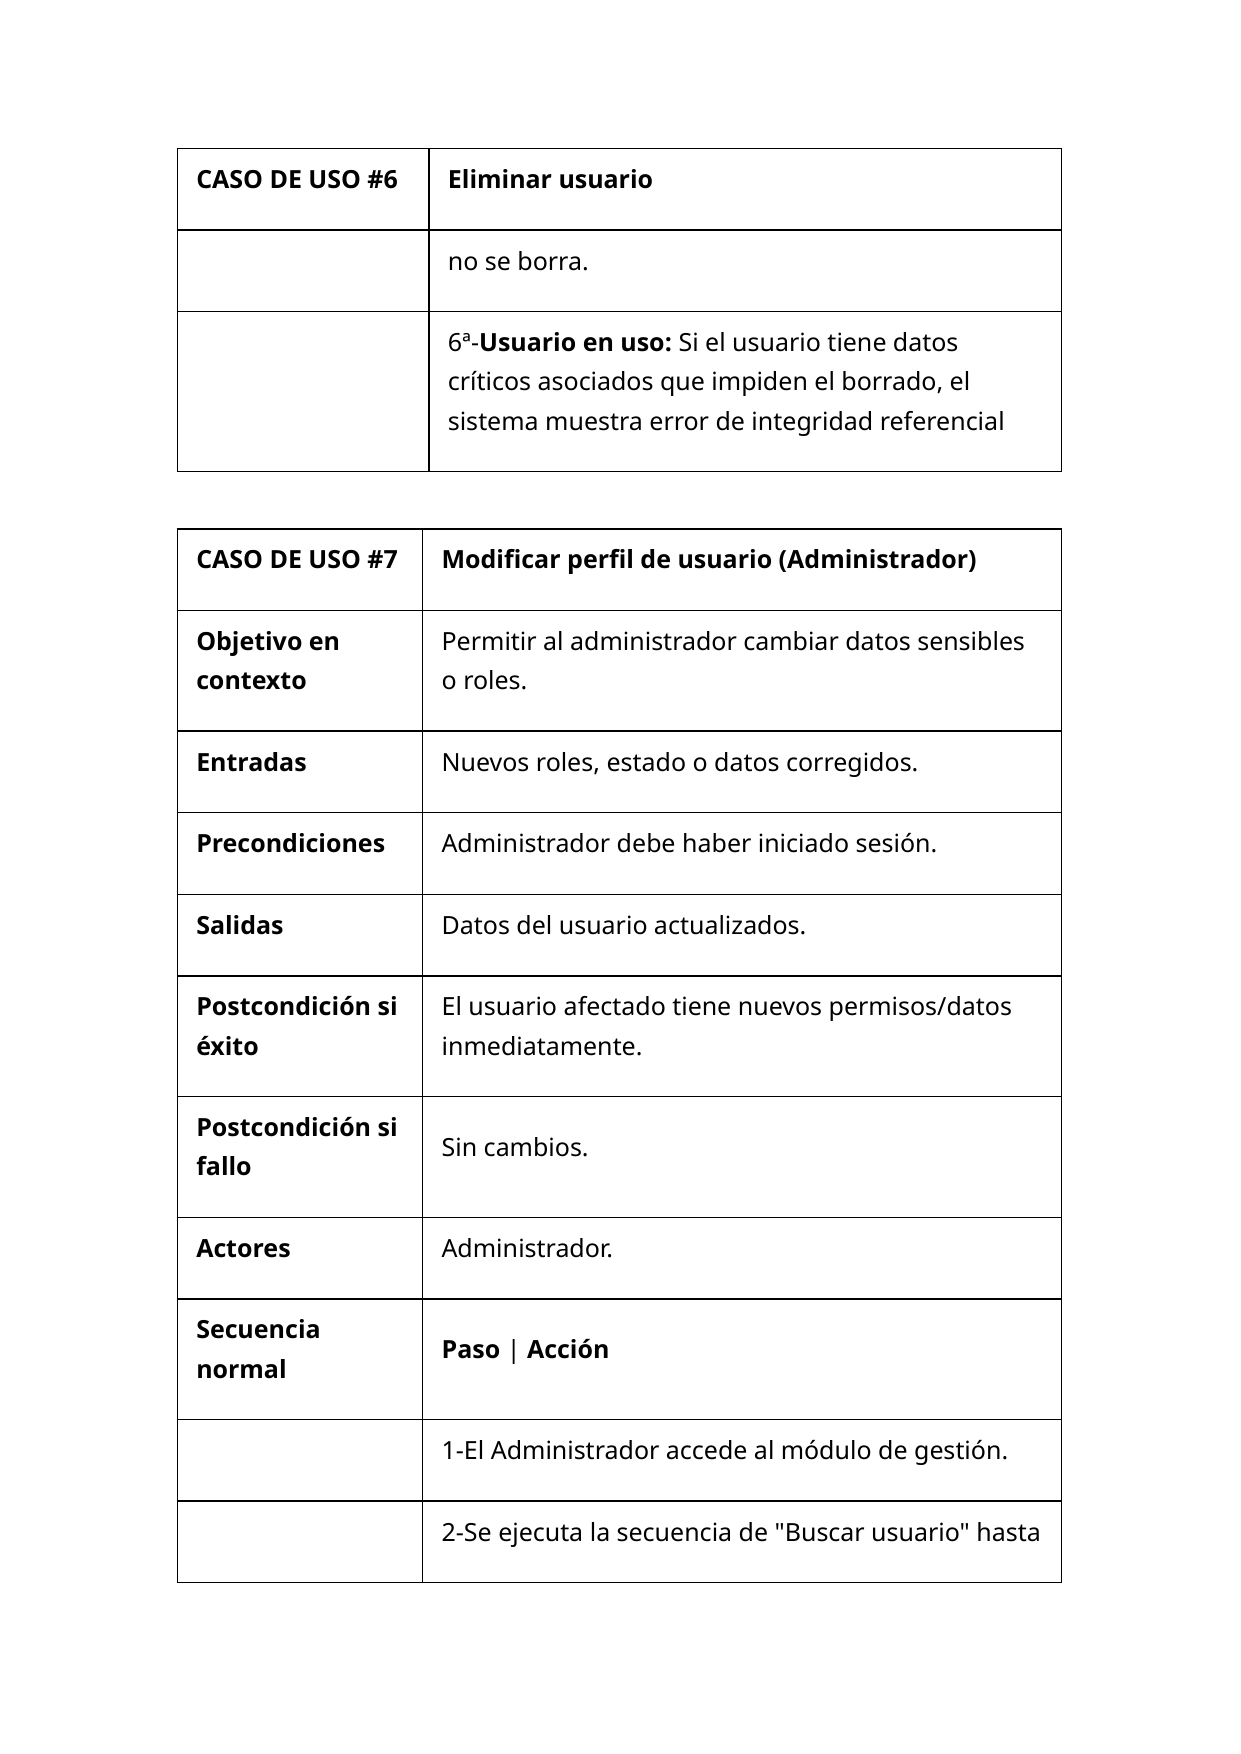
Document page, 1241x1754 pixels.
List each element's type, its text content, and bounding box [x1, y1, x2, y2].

table_header Eliminar usuario [430, 149, 1061, 229]
table_header CASO DE USO #7 [178, 530, 422, 609]
table_cell no se borra. [430, 231, 1061, 311]
table_cell Entradas [178, 732, 422, 812]
table_cell Postcondición si éxito [178, 977, 422, 1096]
table_cell 6ª-Usuario en uso: Si el usuario tiene datos críticos asociados que impiden el borrado, el sistema muestra error de integridad referencial [430, 312, 1061, 471]
table_header Modificar perfil de usuario (Administrador) [423, 530, 1061, 609]
table_cell Postcondición si fallo [178, 1097, 422, 1216]
table_cell Objetivo en contexto [178, 611, 422, 730]
table_cell Sin cambios. [423, 1097, 1061, 1216]
table_cell [178, 312, 428, 471]
table_cell Permitir al administrador cambiar datos sensibles o roles. [423, 611, 1061, 730]
table_cell El usuario afectado tiene nuevos permisos/datos inmediatamente. [423, 977, 1061, 1096]
table_cell Administrador debe haber iniciado sesión. [423, 813, 1061, 893]
table_cell Paso | Acción [423, 1300, 1061, 1419]
table_cell 1-El Administrador accede al módulo de gestión. [423, 1420, 1061, 1500]
table_cell Precondiciones [178, 813, 422, 893]
table_cell Secuencia normal [178, 1300, 422, 1419]
table_cell [178, 1420, 422, 1500]
table_cell Nuevos roles, estado o datos corregidos. [423, 732, 1061, 812]
table_cell [178, 1502, 422, 1582]
table_header CASO DE USO #6 [178, 149, 428, 229]
table_cell Administrador. [423, 1218, 1061, 1298]
table_cell [178, 231, 428, 311]
table_cell Actores [178, 1218, 422, 1298]
table_cell 2-Se ejecuta la secuencia de "Buscar usuario" hasta [423, 1502, 1061, 1582]
table_cell Salidas [178, 895, 422, 975]
table_cell Datos del usuario actualizados. [423, 895, 1061, 975]
